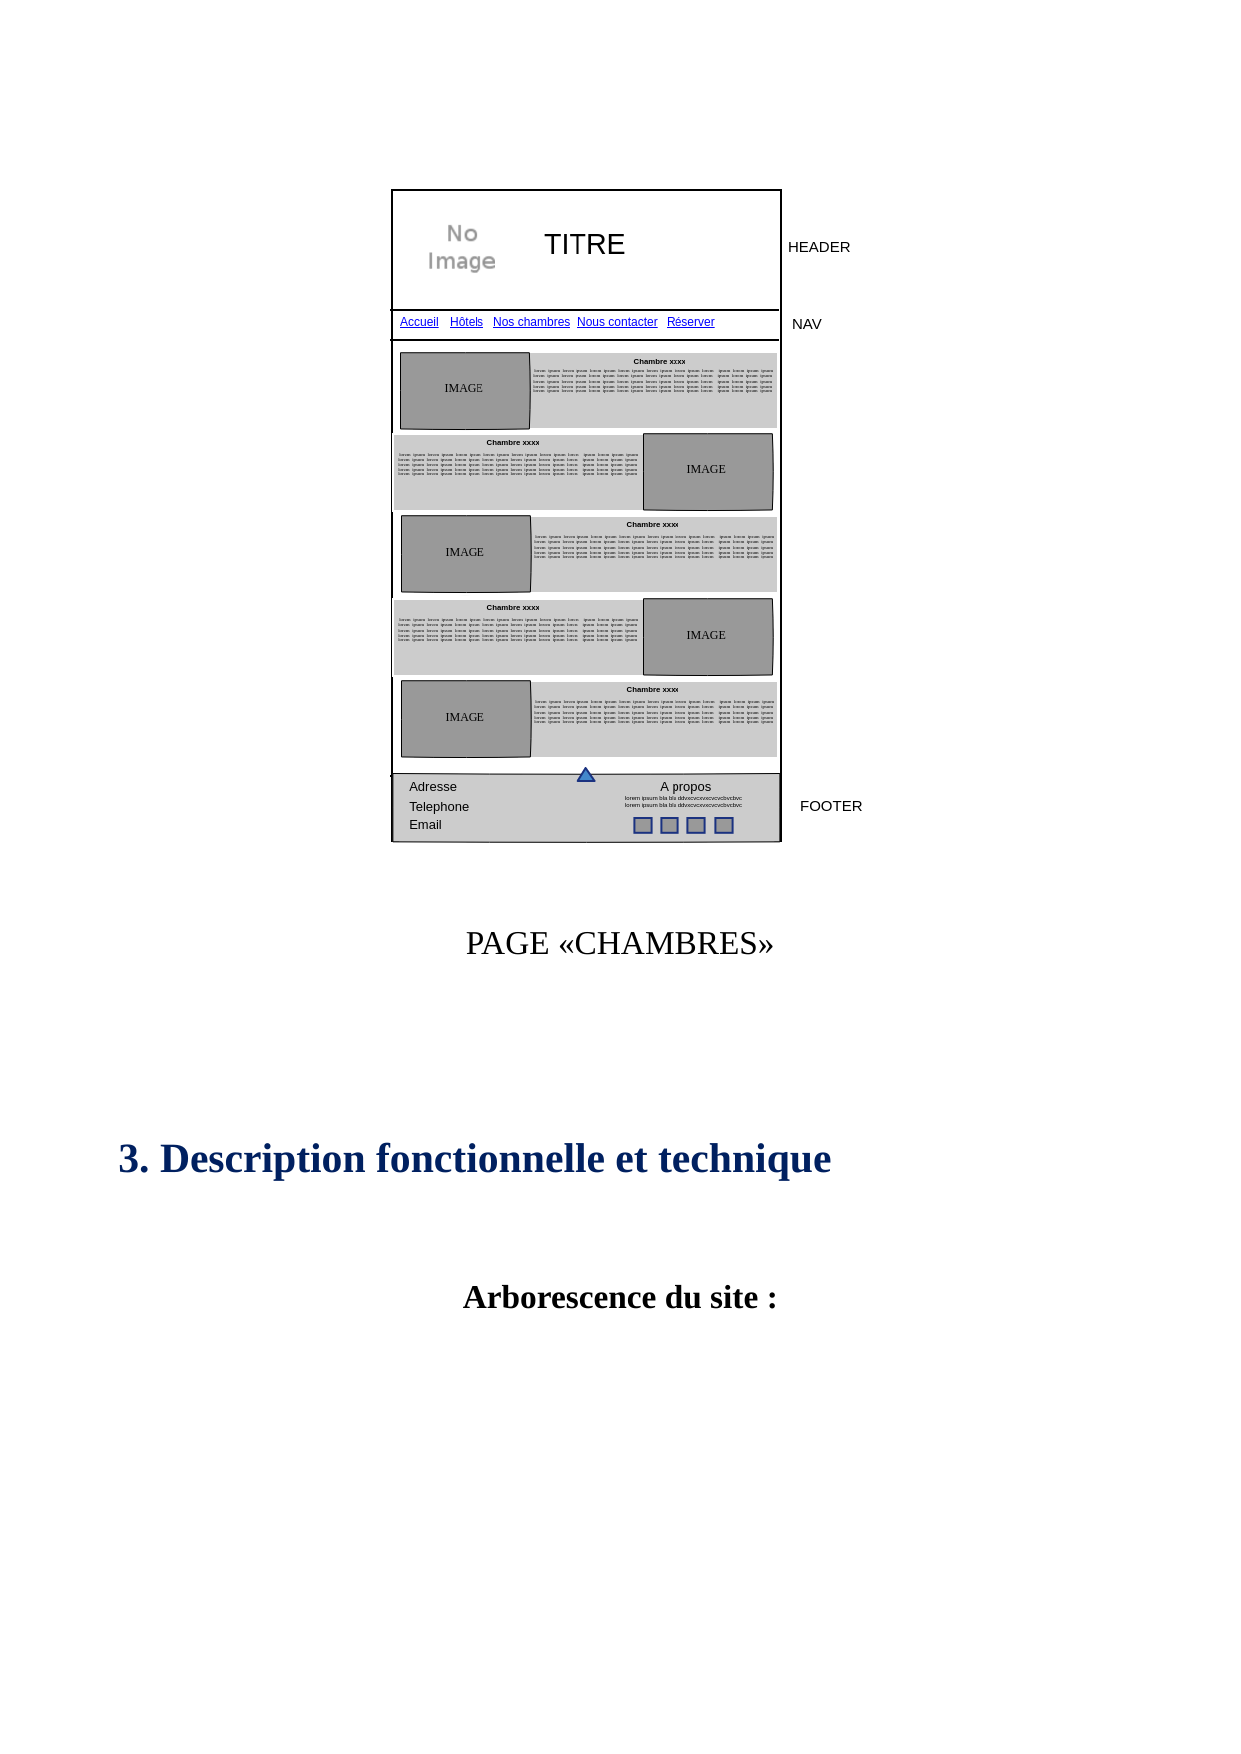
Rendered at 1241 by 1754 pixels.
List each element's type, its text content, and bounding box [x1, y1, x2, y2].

picture [379, 173, 874, 848]
text 3. Description fonctionnelle et technique [118, 1133, 1122, 1181]
text Arborescence du site : [118, 1278, 1122, 1316]
text PAGE «CHAMBRES» [118, 923, 1122, 961]
